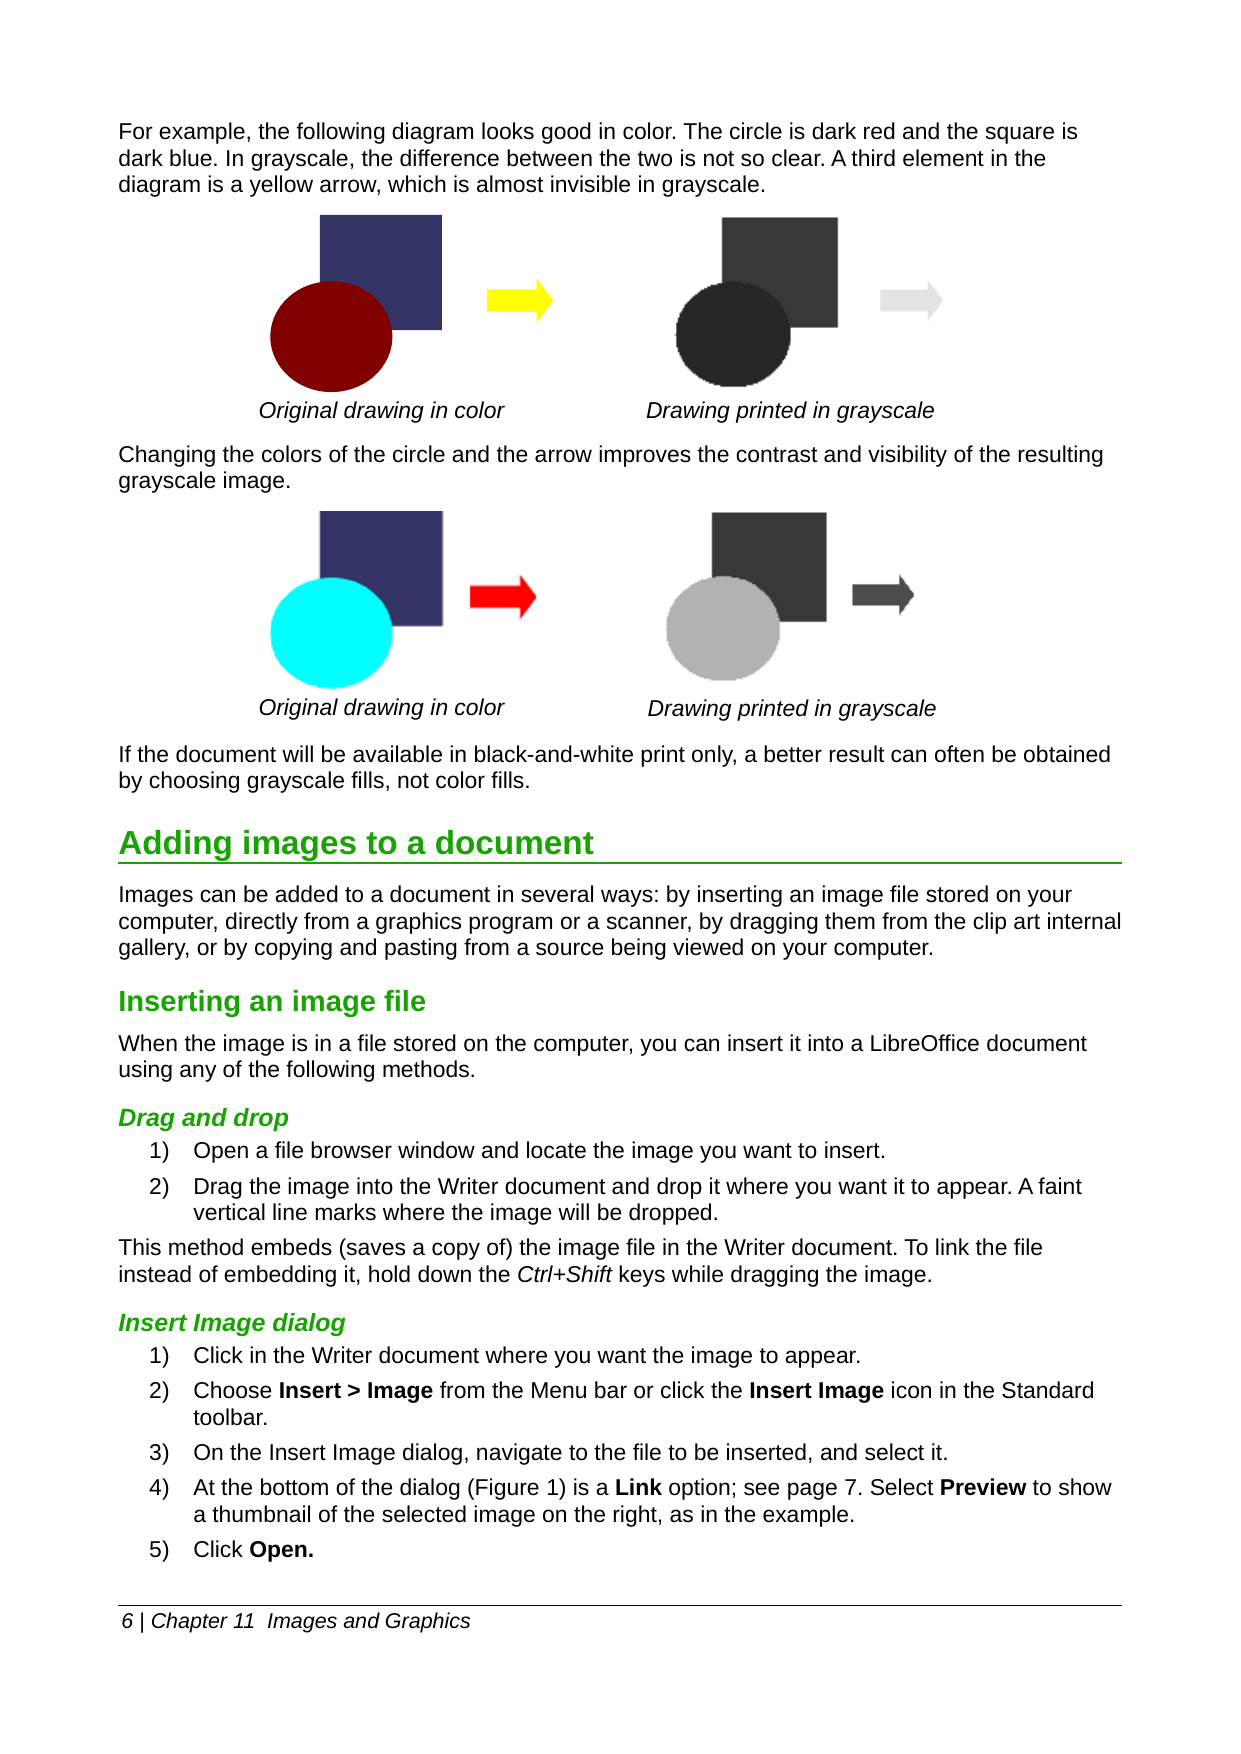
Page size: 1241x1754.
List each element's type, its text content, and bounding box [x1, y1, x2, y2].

subtitle Drag and drop [118, 1103, 1122, 1132]
list On the Insert Image dialog, navigate to the file to be inserted, and select it. [169, 1439, 1122, 1465]
list Open a file browser window and locate the image you want to insert. [169, 1137, 1122, 1164]
text For example, the following diagram looks good in color. The circle is dark red and the square is dark blue. In grayscale, the difference between the two is not so clear. A third element in the diagram is a yellow arrow, which is almost invisible in grayscale. [118, 118, 1122, 197]
text Images can be added to a document in several ways: by inserting an image file stored on your computer, directly from a graphics program or a scanner, by dragging them from the clip art internal gallery, or by copying and pasting from a source being viewed on your computer. [118, 881, 1122, 961]
table_header Drawing printed in grayscale [646, 215, 982, 423]
text If the document will be available in black-and-white print only, a better result can often be obtained by choosing grayscale fills, not color fills. [118, 741, 1122, 794]
text When the image is in a file stored on the computer, you can insert it into a LibreOffice document using any of the following methods. [118, 1029, 1122, 1082]
subtitle Adding images to a document [118, 823, 1122, 862]
picture [659, 511, 927, 689]
picture [657, 215, 959, 392]
table_header Original drawing in color [258, 511, 647, 723]
picture [270, 511, 537, 689]
list Choose Insert > Image from the Menu bar or click the Insert Image icon in the Standard toolbar. [169, 1377, 1122, 1430]
subtitle Inserting an image file [118, 984, 1122, 1018]
list Drag the image into the Writer document and drop it where you want it to appear. A faint vertical line marks where the image will be dropped. [169, 1173, 1122, 1225]
subtitle Insert Image dialog [118, 1308, 1122, 1336]
text Changing the colors of the circle and the arrow improves the contrast and visibility of the resulting grayscale image. [118, 441, 1122, 493]
table_header Original drawing in color [258, 215, 646, 423]
list At the bottom of the dialog (Figure 1) is a Link option; see page 7. Select Preview to show a thumbnail of the selected image on the right, as in the example. [169, 1474, 1122, 1527]
table_header Drawing printed in grayscale [648, 511, 981, 723]
text This method embeds (saves a copy of) the image file in the Writer document. To link the file instead of embedding it, hold down the Ctrl+Shift keys while dragging the image. [118, 1234, 1122, 1287]
list Click in the Writer document where you want the image to appear. [169, 1342, 1122, 1369]
list Click Open. [169, 1536, 1122, 1562]
